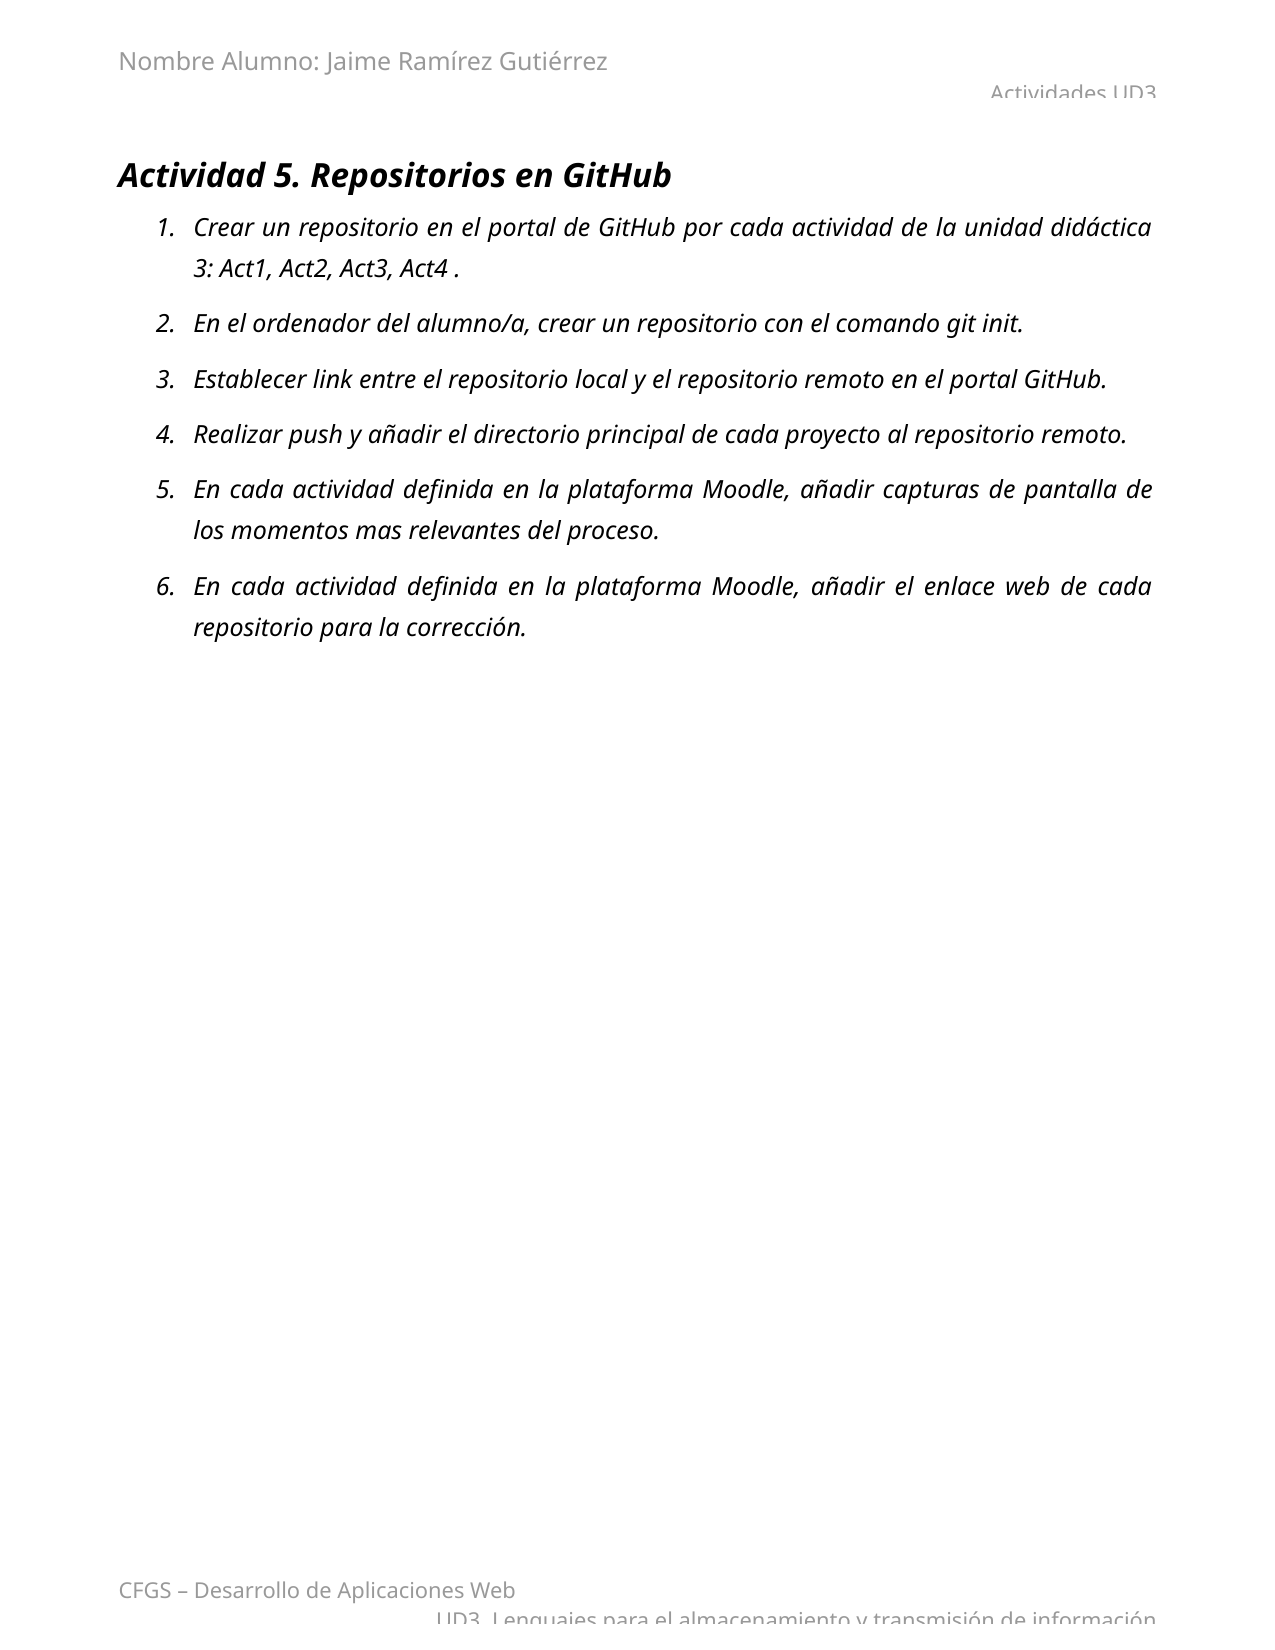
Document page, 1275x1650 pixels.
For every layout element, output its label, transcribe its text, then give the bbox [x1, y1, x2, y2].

list En cada actividad definida en la plataforma Moodle, añadir el enlace web de cada repositorio para la corrección. [156, 568, 1157, 643]
subtitle Actividad 5. Repositorios en GitHub [118, 152, 1157, 197]
list En cada actividad definida en la plataforma Moodle, añadir capturas de pantalla de los momentos mas relevantes del proceso. [156, 472, 1157, 547]
list Realizar push y añadir el directorio principal de cada proyecto al repositorio remoto. [156, 417, 1157, 451]
list Crear un repositorio en el portal de GitHub por cada actividad de la unidad didáctica 3: Act1, Act2, Act3, Act4 . [156, 209, 1157, 284]
list Establecer link entre el repositorio local y el repositorio remoto en el portal GitHub. [156, 361, 1157, 395]
list En el ordenador del alumno/a, crear un repositorio con el comando git init. [156, 306, 1157, 340]
